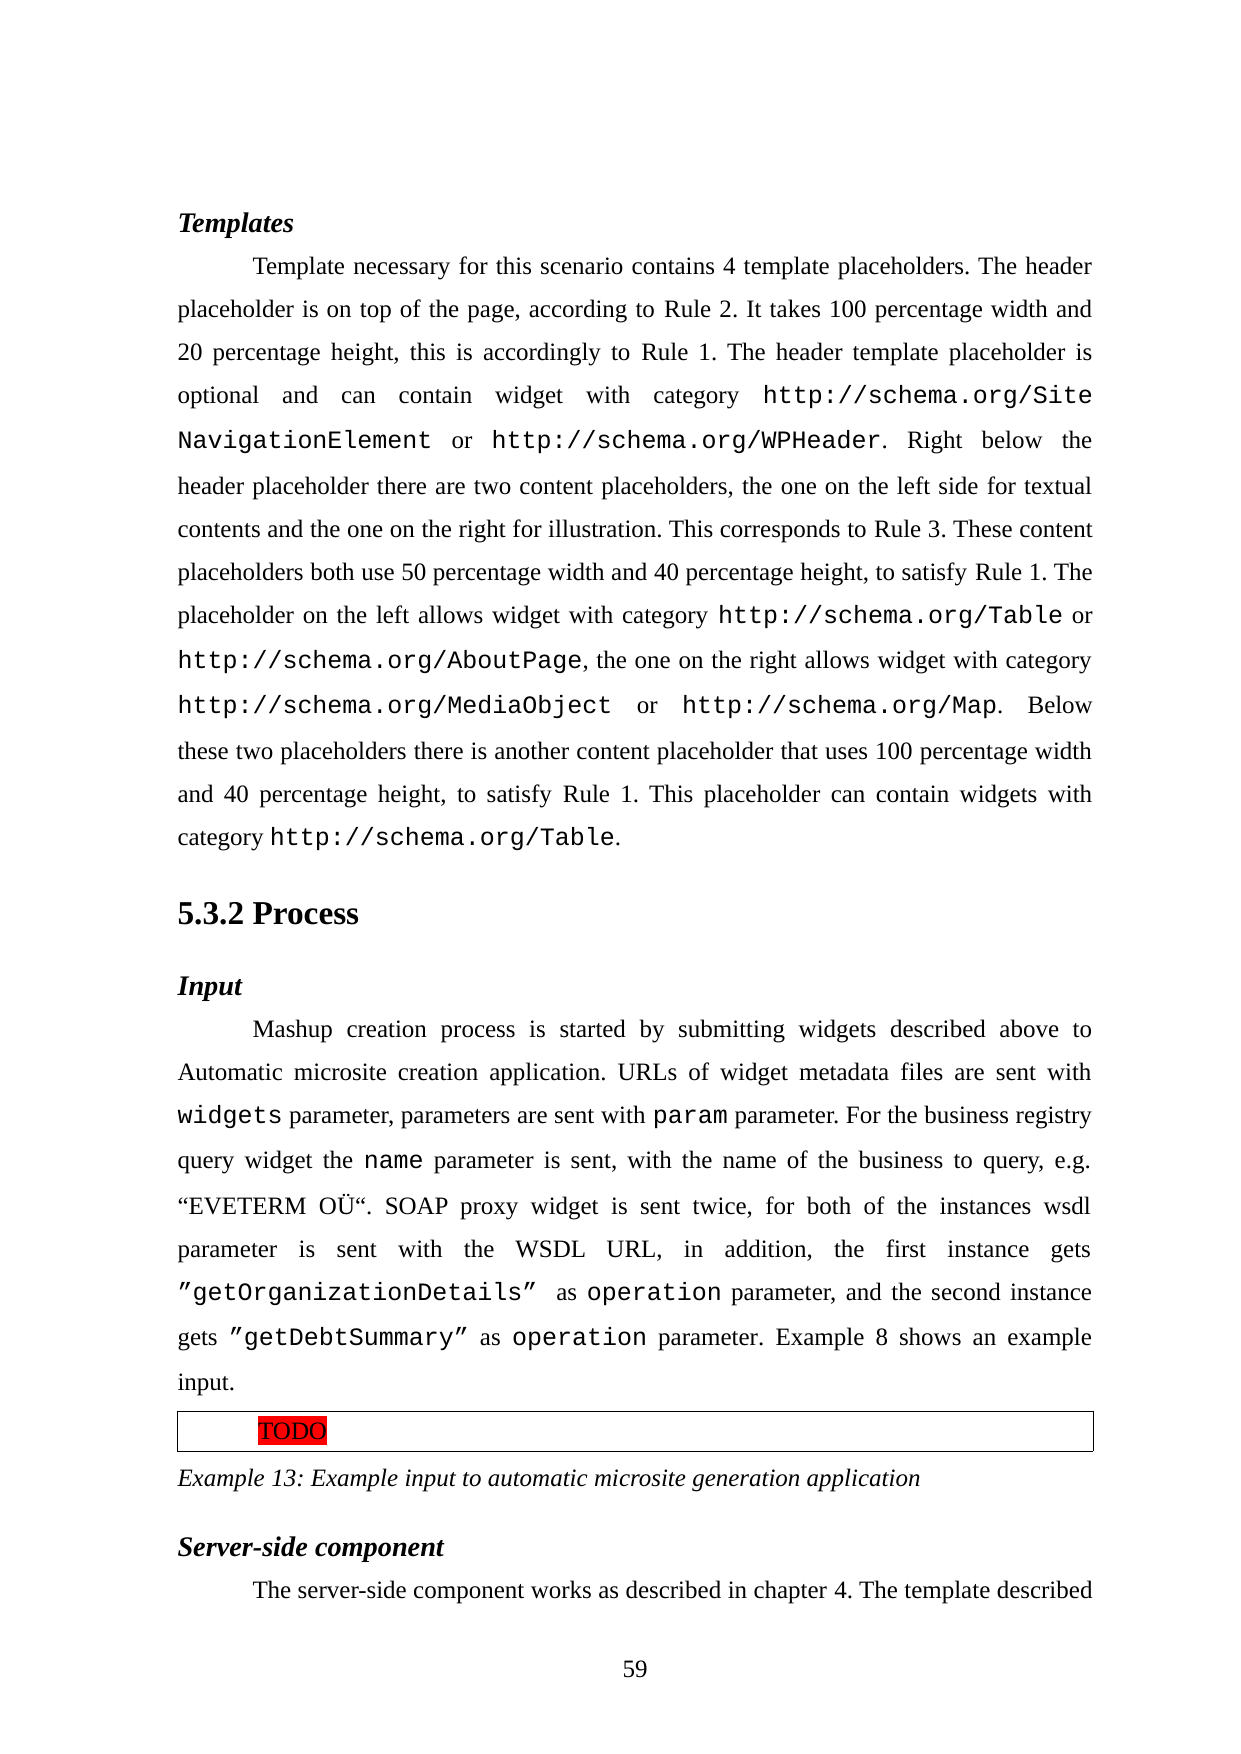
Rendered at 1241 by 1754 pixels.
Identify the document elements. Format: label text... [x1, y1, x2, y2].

text Example 13: Example input to automatic microsite generation application [177, 1463, 1093, 1492]
text Mashup creation process is started by submitting widgets described above to Automatic microsite creation application. URLs of widget metadata files are sent with widgets parameter, parameters are sent with param parameter. For the business registry query widget the name parameter is sent, with the name of the business to query, e.g. “EVETERM OÜ“. SOAP proxy widget is sent twice, for both of the instances wsdl parameter is sent with the WSDL URL, in addition, the first instance gets ”getOrganizationDetails” as operation parameter, and the second instance gets ”getDebtSummary” as operation parameter. Example 8 shows an example input. [177, 1014, 1093, 1396]
text The server-side component works as described in chapter 4. The template described [177, 1575, 1093, 1604]
subtitle Input [177, 969, 1093, 1002]
table_header TODO [178, 1412, 1093, 1451]
text Template necessary for this scenario contains 4 template placeholders. The header placeholder is on top of the page, according to Rule 2. It takes 100 percentage width and 20 percentage height, this is accordingly to Rule 1. The header template placeholder is optional and can contain widget with category http://schema.org/Site NavigationElement or http://schema.org/WPHeader. Right below the header placeholder there are two content placeholders, the one on the left side for textual contents and the one on the right for illustration. This corresponds to Rule 3. These content placeholders both use 50 percentage width and 40 percentage height, to satisfy Rule 1. The placeholder on the left allows widget with category http://schema.org/Table or http://schema.org/AboutPage, the one on the right allows widget with category http://schema.org/MediaObject or http://schema.org/Map. Below these two placeholders there is another content placeholder that uses 100 percentage width and 40 percentage height, to satisfy Rule 1. This placeholder can contain widgets with category http://schema.org/Table. [177, 251, 1093, 853]
subtitle Templates [177, 206, 1093, 238]
subtitle Process [177, 893, 1093, 932]
subtitle Server-side component [177, 1530, 1093, 1562]
